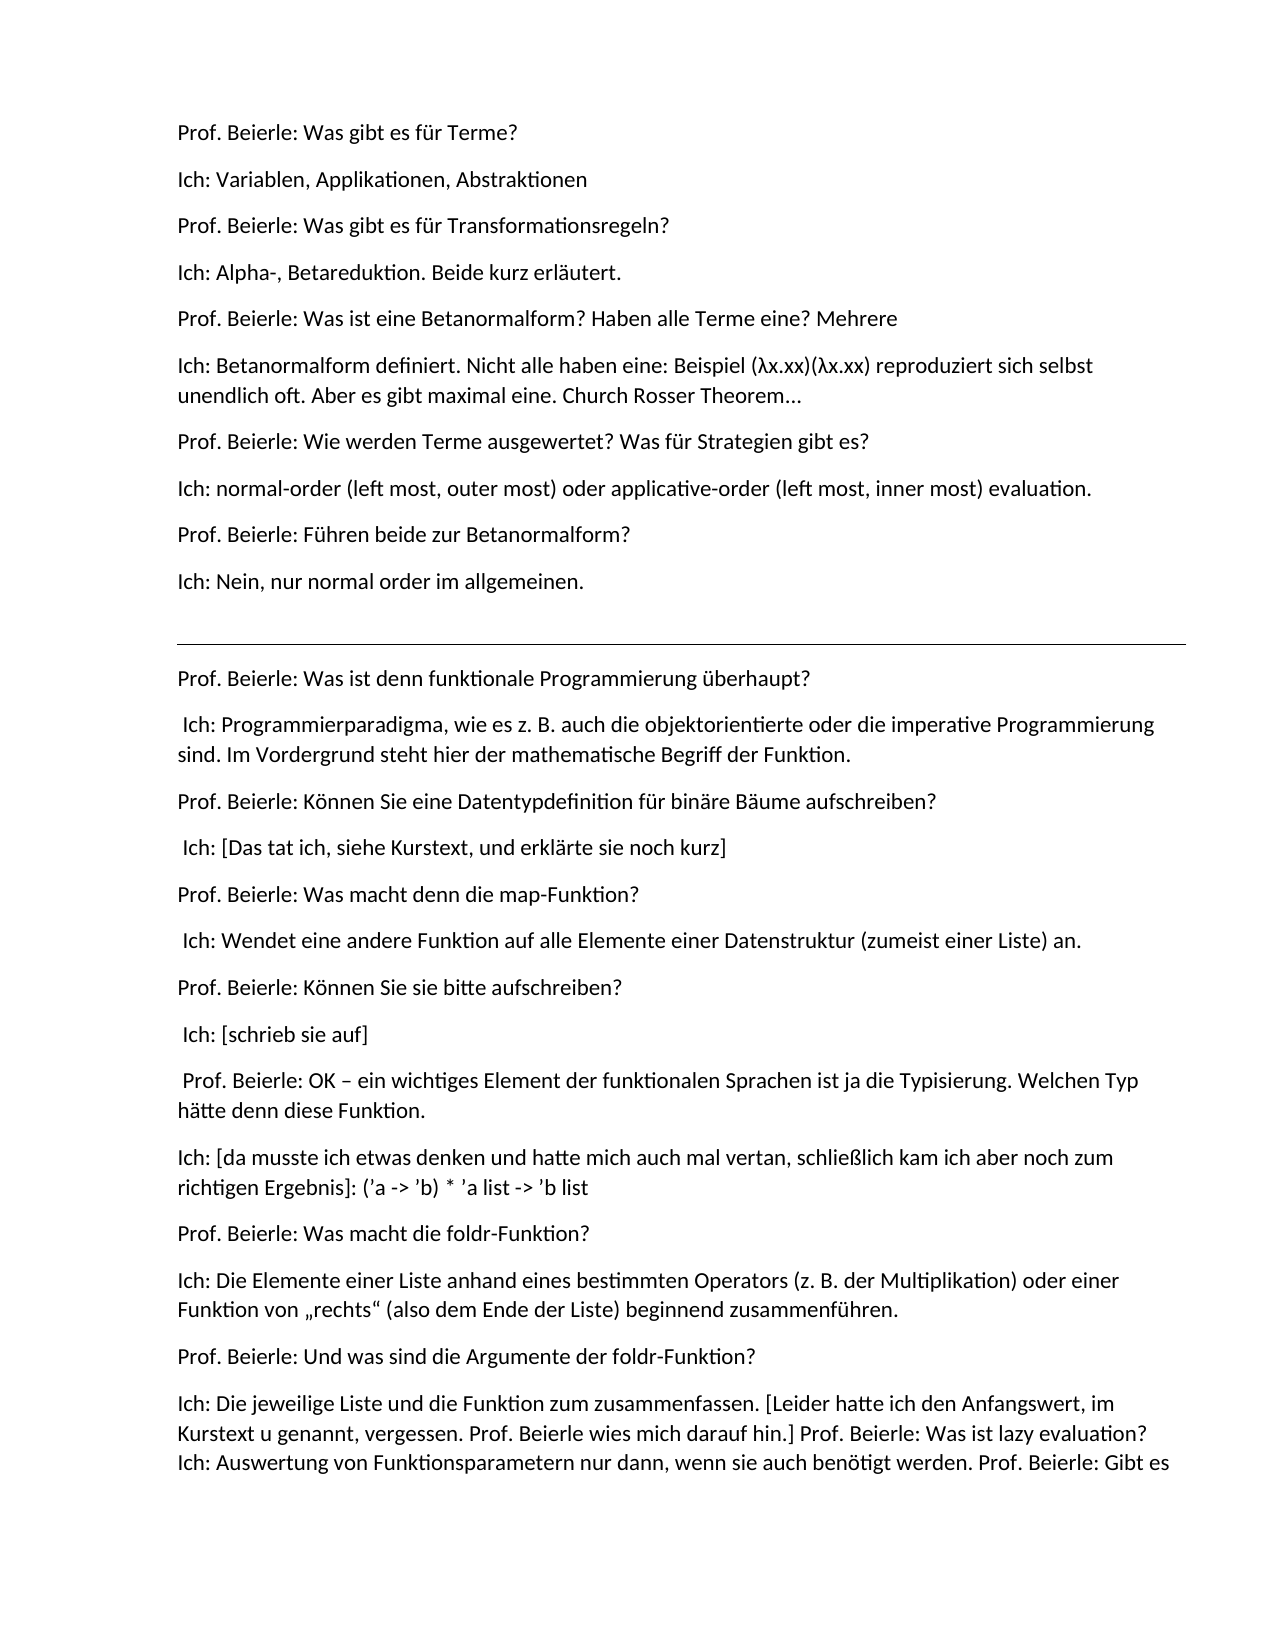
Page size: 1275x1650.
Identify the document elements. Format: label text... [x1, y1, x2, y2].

text Ich: [Das tat ich, siehe Kurstext, und erklärte sie noch kurz] [177, 833, 1186, 861]
text Prof. Beierle: Was gibt es für Transformationsregeln? [177, 211, 1186, 239]
text Prof. Beierle: Können Sie eine Datentypdefinition für binäre Bäume aufschreiben? [177, 787, 1186, 815]
text Ich: [schrieb sie auf] [177, 1020, 1186, 1048]
text Ich: Die Elemente einer Liste anhand eines bestimmten Operators (z. B. der Multiplikation) oder einer Funktion von „rechts“ (also dem Ende der Liste) beginnend zusammenführen. [177, 1266, 1186, 1324]
text Ich: Wendet eine andere Funktion auf alle Elemente einer Datenstruktur (zumeist einer Liste) an. [177, 927, 1186, 954]
text Prof. Beierle: Was macht die foldr-Funktion? [177, 1219, 1186, 1247]
text Ich: Betanormalform definiert. Nicht alle haben eine: Beispiel (λx.xx)(λx.xx) reproduziert sich selbst unendlich oft. Aber es gibt maximal eine. Church Rosser Theorem... [177, 351, 1186, 409]
text Ich: Variablen, Applikationen, Abstraktionen [177, 165, 1186, 193]
text Prof. Beierle: OK – ein wichtiges Element der funktionalen Sprachen ist ja die Typisierung. Welchen Typ hätte denn diese Funktion. [177, 1066, 1186, 1124]
text Ich: normal-order (left most, outer most) oder applicative-order (left most, inner most) evaluation. [177, 474, 1186, 502]
text Ich: [da musste ich etwas denken und hatte mich auch mal vertan, schließlich kam ich aber noch zum richtigen Ergebnis]: (’a -> ’b) * ’a list -> ’b list [177, 1143, 1186, 1201]
text Ich: Programmierparadigma, wie es z. B. auch die objektorientierte oder die imperative Programmierung sind. Im Vordergrund steht hier der mathematische Begriff der Funktion. [177, 710, 1186, 768]
text Prof. Beierle: Wie werden Terme ausgewertet? Was für Strategien gibt es? [177, 427, 1186, 455]
text Prof. Beierle: Führen beide zur Betanormalform? [177, 521, 1186, 548]
text Prof. Beierle: Was ist eine Betanormalform? Haben alle Terme eine? Mehrere [177, 304, 1186, 332]
text Prof. Beierle: Was ist denn funktionale Programmierung überhaupt? [177, 664, 1186, 692]
text Prof. Beierle: Was macht denn die map-Funktion? [177, 880, 1186, 908]
text Prof. Beierle: Und was sind die Argumente der foldr-Funktion? [177, 1342, 1186, 1370]
text Ich: Alpha-, Betareduktion. Beide kurz erläutert. [177, 258, 1186, 286]
text Ich: Die jeweilige Liste und die Funktion zum zusammenfassen. [Leider hatte ich den Anfangswert, im Kurstext u genannt, vergessen. Prof. Beierle wies mich darauf hin.] Prof. Beierle: Was ist lazy evaluation? Ich: Auswertung von Funktionsparametern nur dann, wenn sie auch benötigt werden. Prof. Beierle: Gibt es [177, 1389, 1186, 1477]
text Ich: Nein, nur normal order im allgemeinen. [177, 567, 1186, 595]
text Prof. Beierle: Was gibt es für Terme? [177, 118, 1186, 146]
text Prof. Beierle: Können Sie sie bitte aufschreiben? [177, 973, 1186, 1001]
